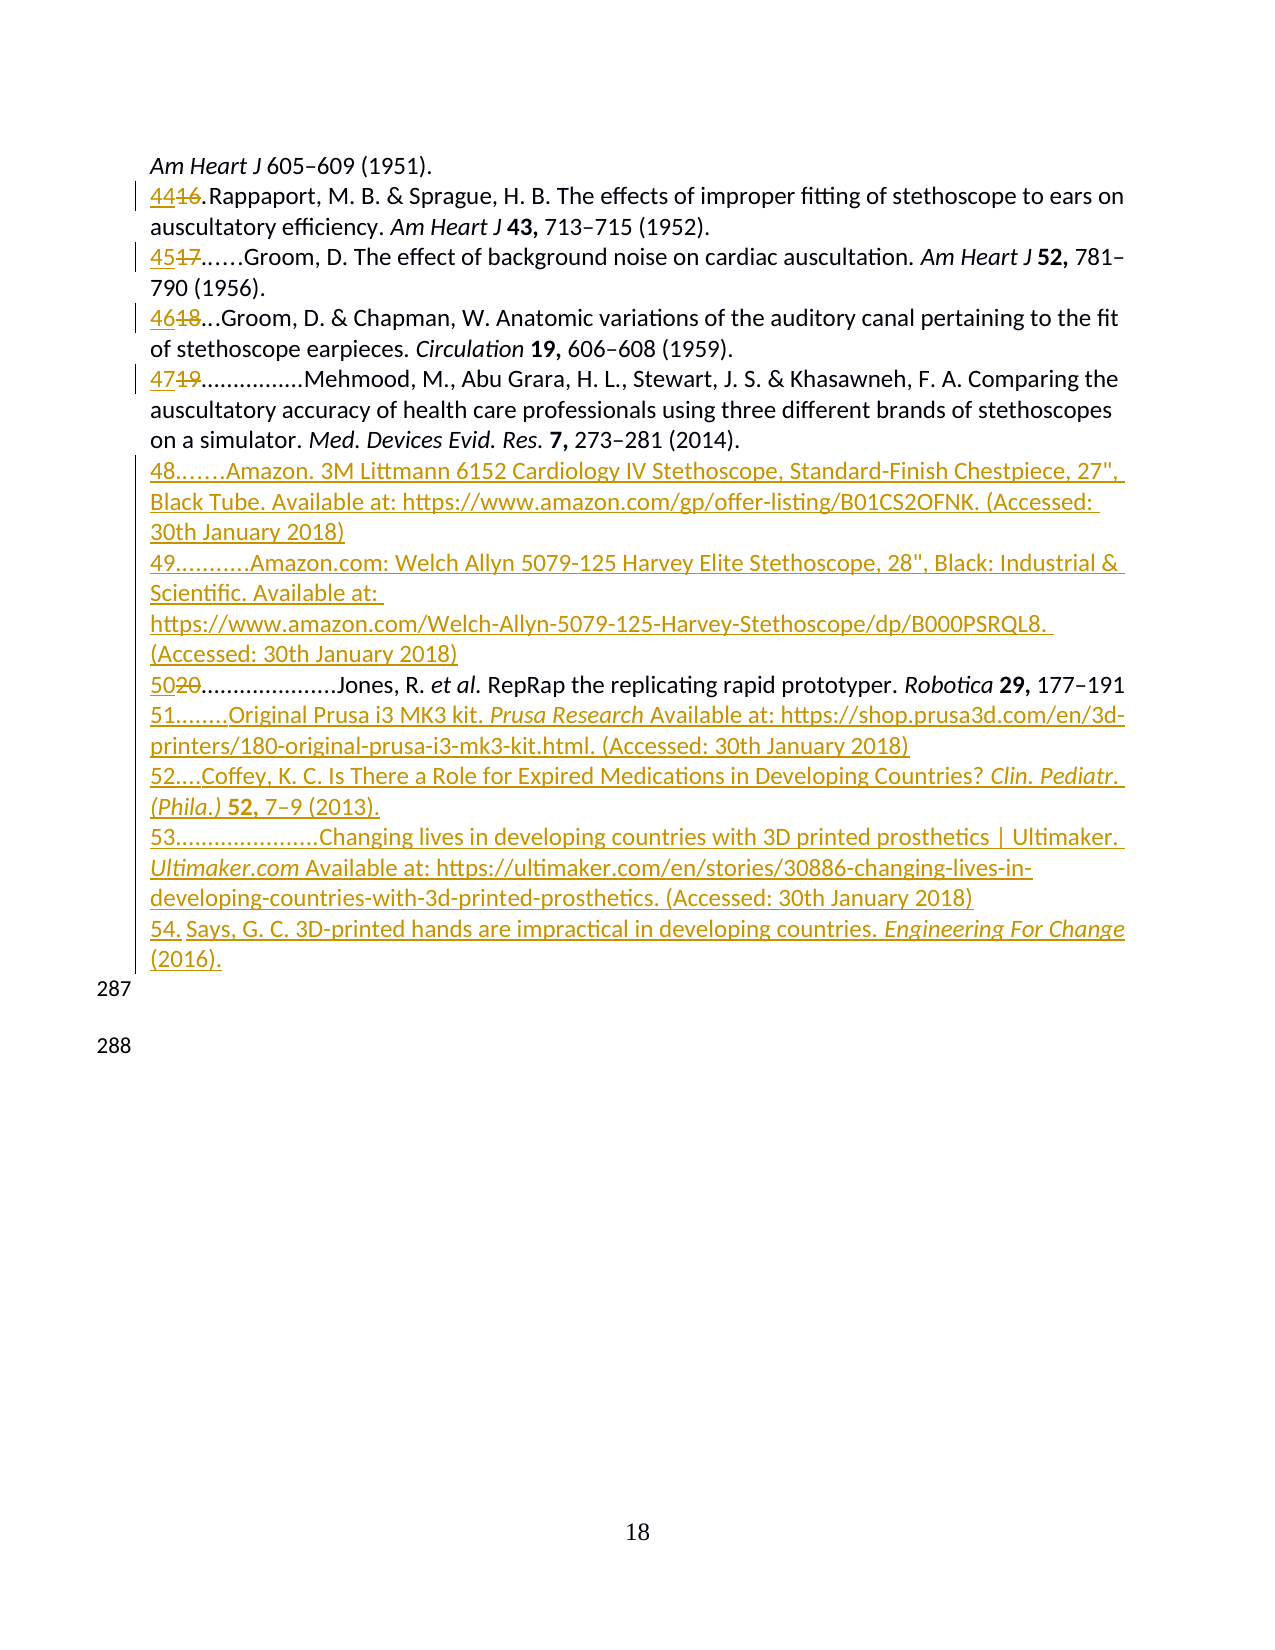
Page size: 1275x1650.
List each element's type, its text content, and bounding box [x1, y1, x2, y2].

text 49. Amazon.com: Welch Allyn 5079-125 Harvey Elite Stethoscope, 28", Black: Industrial & Scientific. Available at: https://www.amazon.com/Welch-Allyn-5079-125-Harvey-Stethoscope/dp/B000PSRQL8. (Accessed: 30th January 2018) [150, 547, 1125, 573]
text 44. Rappaport, M. B. & Sprague, H. B. The effects of improper fitting of stethoscope to ears on auscultatory efficiency. Am Heart J 43, 713–715 (1952). [150, 181, 1125, 242]
text 47. Mehmood, M., Abu Grara, H. L., Stewart, J. S. & Khasawneh, F. A. Comparing the auscultatory accuracy of health care professionals using three different brands of stethoscopes on a simulator. Med. Devices Evid. Res. 7, 273–281 (2014). [150, 364, 1125, 455]
text 50. Jones, R. et al. RepRap the replicating rapid prototyper. Robotica 29, 177–191 [150, 669, 1125, 699]
text 48. Amazon. 3M Littmann 6152 Cardiology IV Stethoscope, Standard-Finish Chestpiece, 27", [150, 455, 1125, 481]
text 52. Coffey, K. C. Is There a Role for Expired Medications in Developing Countries? Clin. Pediatr. [150, 760, 1125, 786]
text (Phila.) 52, 7–9 (2013). [150, 787, 1125, 821]
text Black Tube. Available at: https://www.amazon.com/gp/offer-listing/B01CS2OFNK. (Accessed: 30th January 2018) [150, 483, 1125, 547]
text 45. Groom, D. The effect of background noise on cardiac auscultation. Am Heart J 52, 781–790 (1956). [150, 242, 1125, 303]
text 53. Changing lives in developing countries with 3D printed prosthetics | Ultimaker. Ultimaker.com Available at: https://ultimaker.com/en/stories/30886-changing-lives-in-developing-countries-with-3d-printed-prosthetics. (Accessed: 30th January 2018) [150, 849, 1125, 913]
text 53. Changing lives in developing countries with 3D printed prosthetics | Ultimaker. Ultimaker.com Available at: https://ultimaker.com/en/stories/30886-changing-lives-in-developing-countries-with-3d-printed-prosthetics. (Accessed: 30th January 2018) [150, 821, 1125, 848]
text 51. Original Prusa i3 MK3 kit. Prusa Research Available at: https://shop.prusa3d.com/en/3d- [150, 699, 1125, 725]
text printers/180-original-prusa-i3-mk3-kit.html. (Accessed: 30th January 2018) [150, 726, 1125, 760]
text 54. Says, G. C. 3D-printed hands are impractical in developing countries. Engineering For Change (2016). [150, 913, 1125, 974]
text Am Heart J 605–609 (1951). [150, 150, 1125, 181]
text 49. Amazon.com: Welch Allyn 5079-125 Harvey Elite Stethoscope, 28", Black: Industrial & Scientific. Available at: https://www.amazon.com/Welch-Allyn-5079-125-Harvey-Stethoscope/dp/B000PSRQL8. (Accessed: 30th January 2018) [150, 574, 1125, 669]
text 46. Groom, D. & Chapman, W. Anatomic variations of the auditory canal pertaining to the fit of stethoscope earpieces. Circulation 19, 606–608 (1959). [150, 303, 1125, 364]
